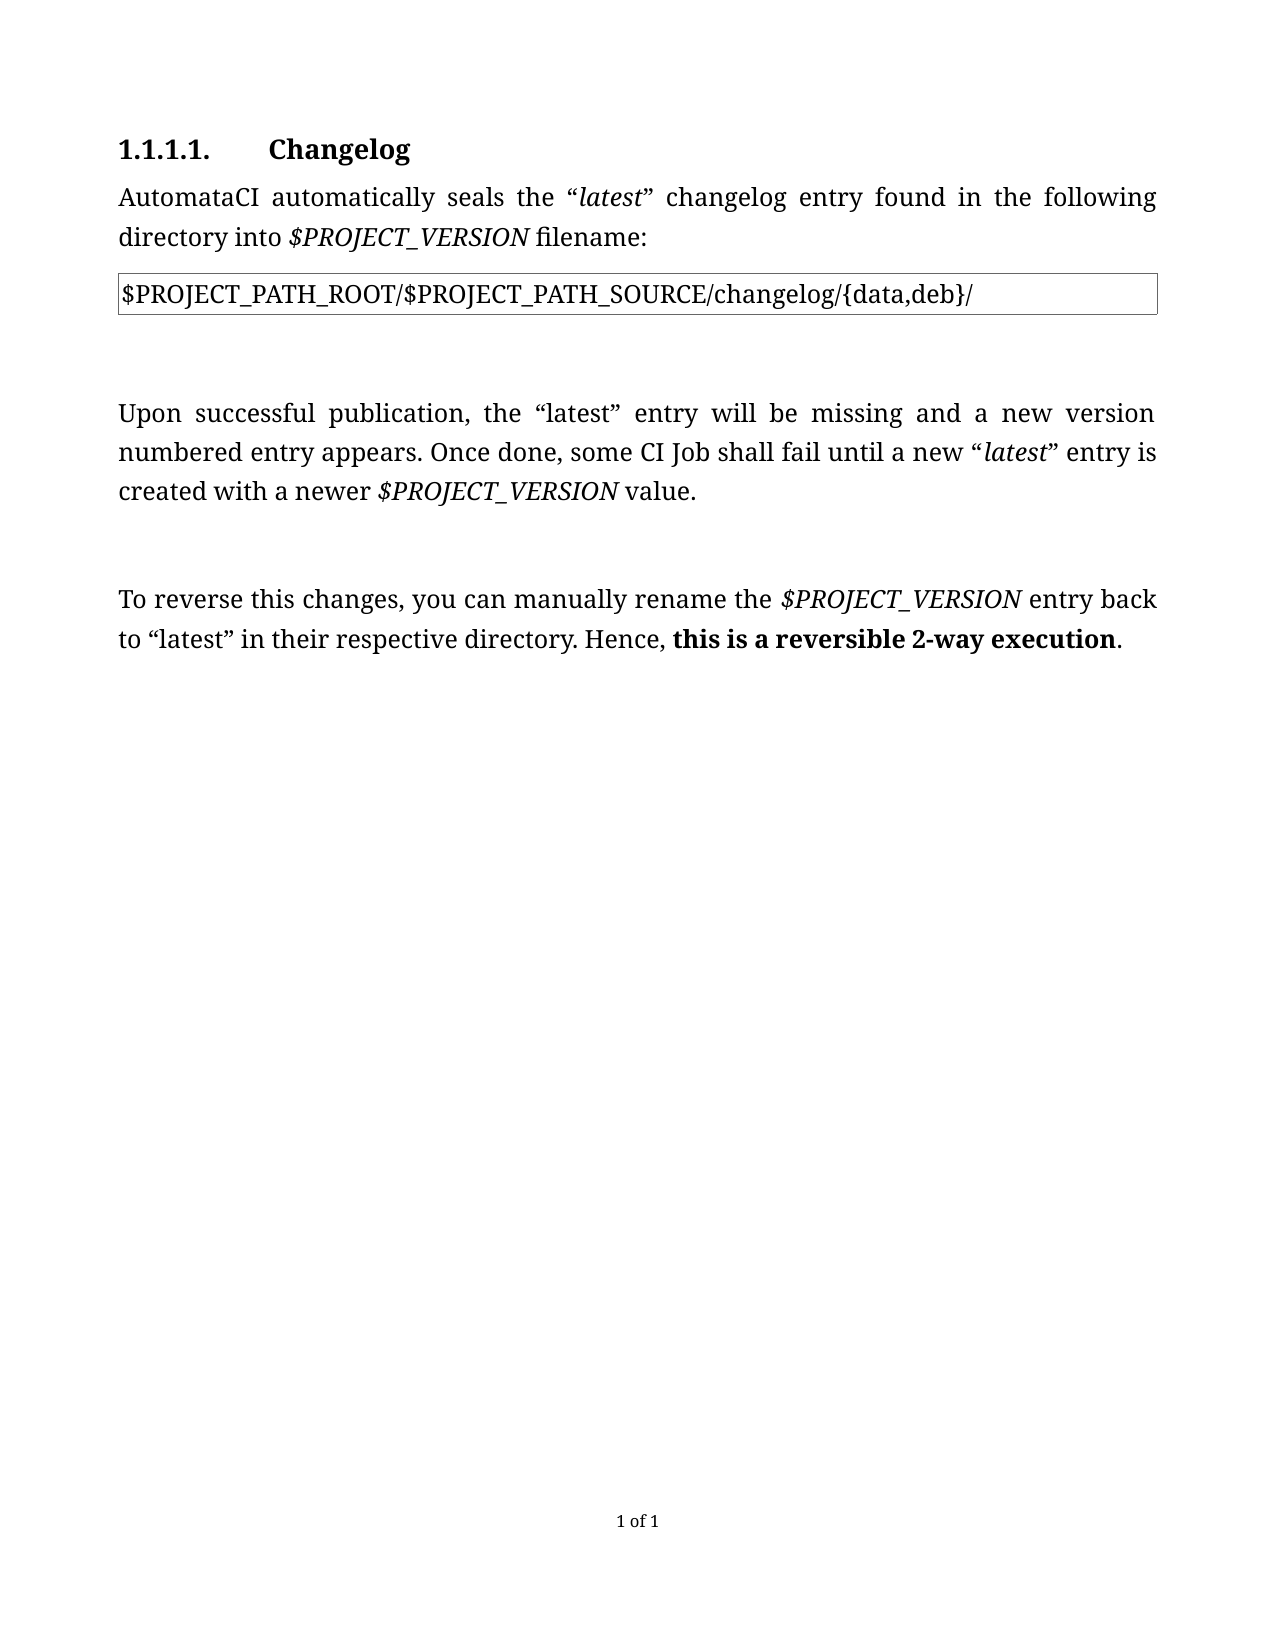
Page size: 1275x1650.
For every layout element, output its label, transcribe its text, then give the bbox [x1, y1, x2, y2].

text AutomataCI automatically seals the “latest” changelog entry found in the following directory into $PROJECT_VERSION filename: [118, 180, 1157, 253]
text $PROJECT_PATH_ROOT/$PROJECT_PATH_SOURCE/changelog/{data,deb}/ [119, 274, 1157, 314]
text To reverse this changes, you can manually rename the $PROJECT_VERSION entry back to “latest” in their respective directory. Hence, this is a reversible 2-way execution. [118, 582, 1157, 655]
subtitle Changelog [118, 131, 1157, 167]
text Upon successful publication, the “latest” entry will be missing and a new version numbered entry appears. Once done, some CI Job shall fail until a new “latest” entry is created with a newer $PROJECT_VERSION value. [118, 395, 1157, 508]
